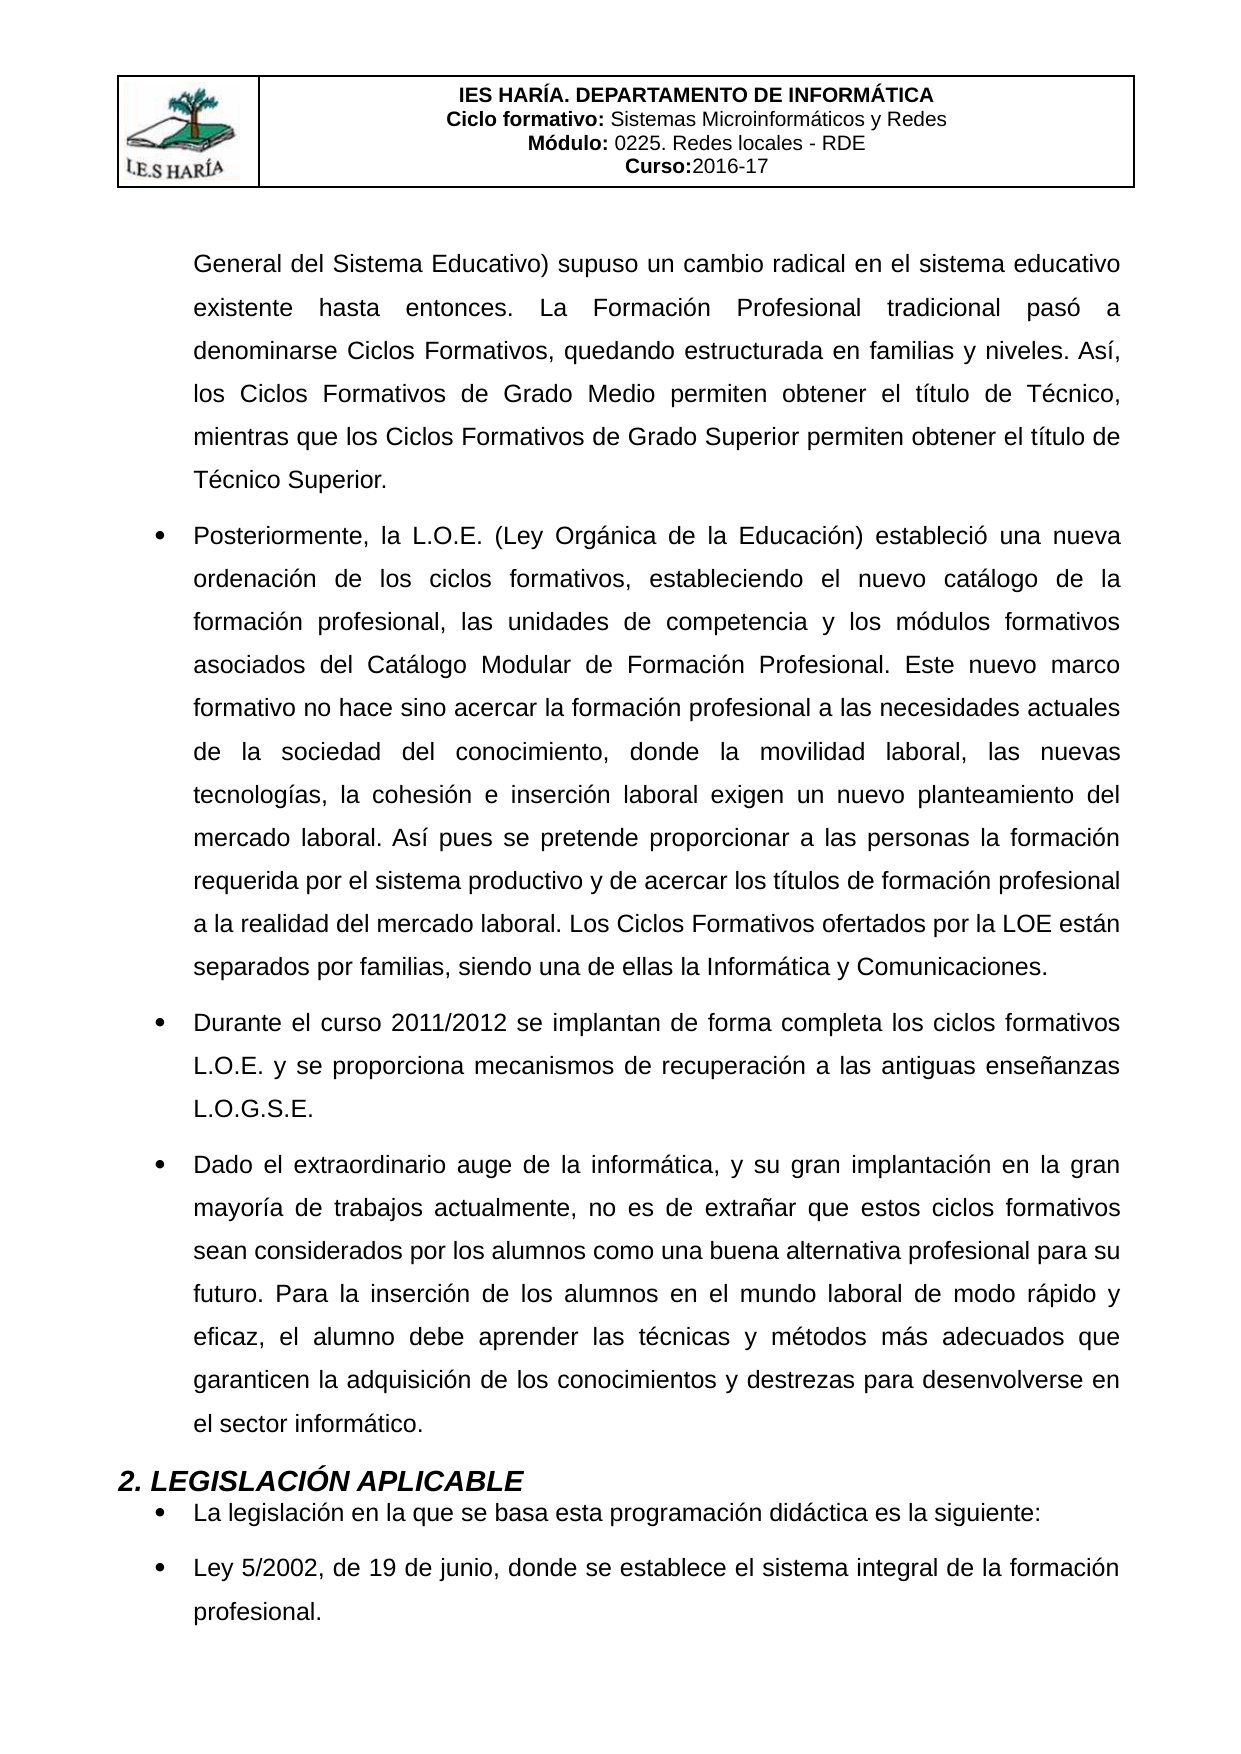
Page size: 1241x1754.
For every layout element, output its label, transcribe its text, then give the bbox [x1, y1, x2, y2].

list Ley 5/2002, de 19 de junio, donde se establece el sistema integral de la formación profesional. [156, 1553, 1122, 1625]
picture [123, 82, 241, 180]
subtitle 2. LEGISLACIÓN APLICABLE [118, 1464, 1122, 1498]
list La legislación en la que se basa esta programación didáctica es la siguiente: [156, 1498, 1122, 1527]
list General del Sistema Educativo) supuso un cambio radical en el sistema educativo existente hasta entonces. La Formación Profesional tradicional pasó a denominarse Ciclos Formativos, quedando estructurada en familias y niveles. Así, los Ciclos Formativos de Grado Medio permiten obtener el título de Técnico, mientras que los Ciclos Formativos de Grado Superior permiten obtener el título de Técnico Superior. [156, 249, 1122, 494]
list Dado el extraordinario auge de la informática, y su gran implantación en la gran mayoría de trabajos actualmente, no es de extrañar que estos ciclos formativos sean considerados por los alumnos como una buena alternativa profesional para su futuro. Para la inserción de los alumnos en el mundo laboral de modo rápido y eficaz, el alumno debe aprender las técnicas y métodos más adecuados que garanticen la adquisición de los conocimientos y destrezas para desenvolverse en el sector informático. [156, 1150, 1122, 1437]
list Durante el curso 2011/2012 se implantan de forma completa los ciclos formativos L.O.E. y se proporciona mecanismos de recuperación a las antiguas enseñanzas L.O.G.S.E. [156, 1008, 1122, 1123]
list Posteriormente, la L.O.E. (Ley Orgánica de la Educación) estableció una nueva ordenación de los ciclos formativos, estableciendo el nuevo catálogo de la formación profesional, las unidades de competencia y los módulos formativos asociados del Catálogo Modular de Formación Profesional. Este nuevo marco formativo no hace sino acercar la formación profesional a las necesidades actuales de la sociedad del conocimiento, donde la movilidad laboral, las nuevas tecnologías, la cohesión e inserción laboral exigen un nuevo planteamiento del mercado laboral. Así pues se pretende proporcionar a las personas la formación requerida por el sistema productivo y de acercar los títulos de formación profesional a la realidad del mercado laboral. Los Ciclos Formativos ofertados por la LOE están separados por familias, siendo una de ellas la Informática y Comunicaciones. [156, 521, 1122, 981]
